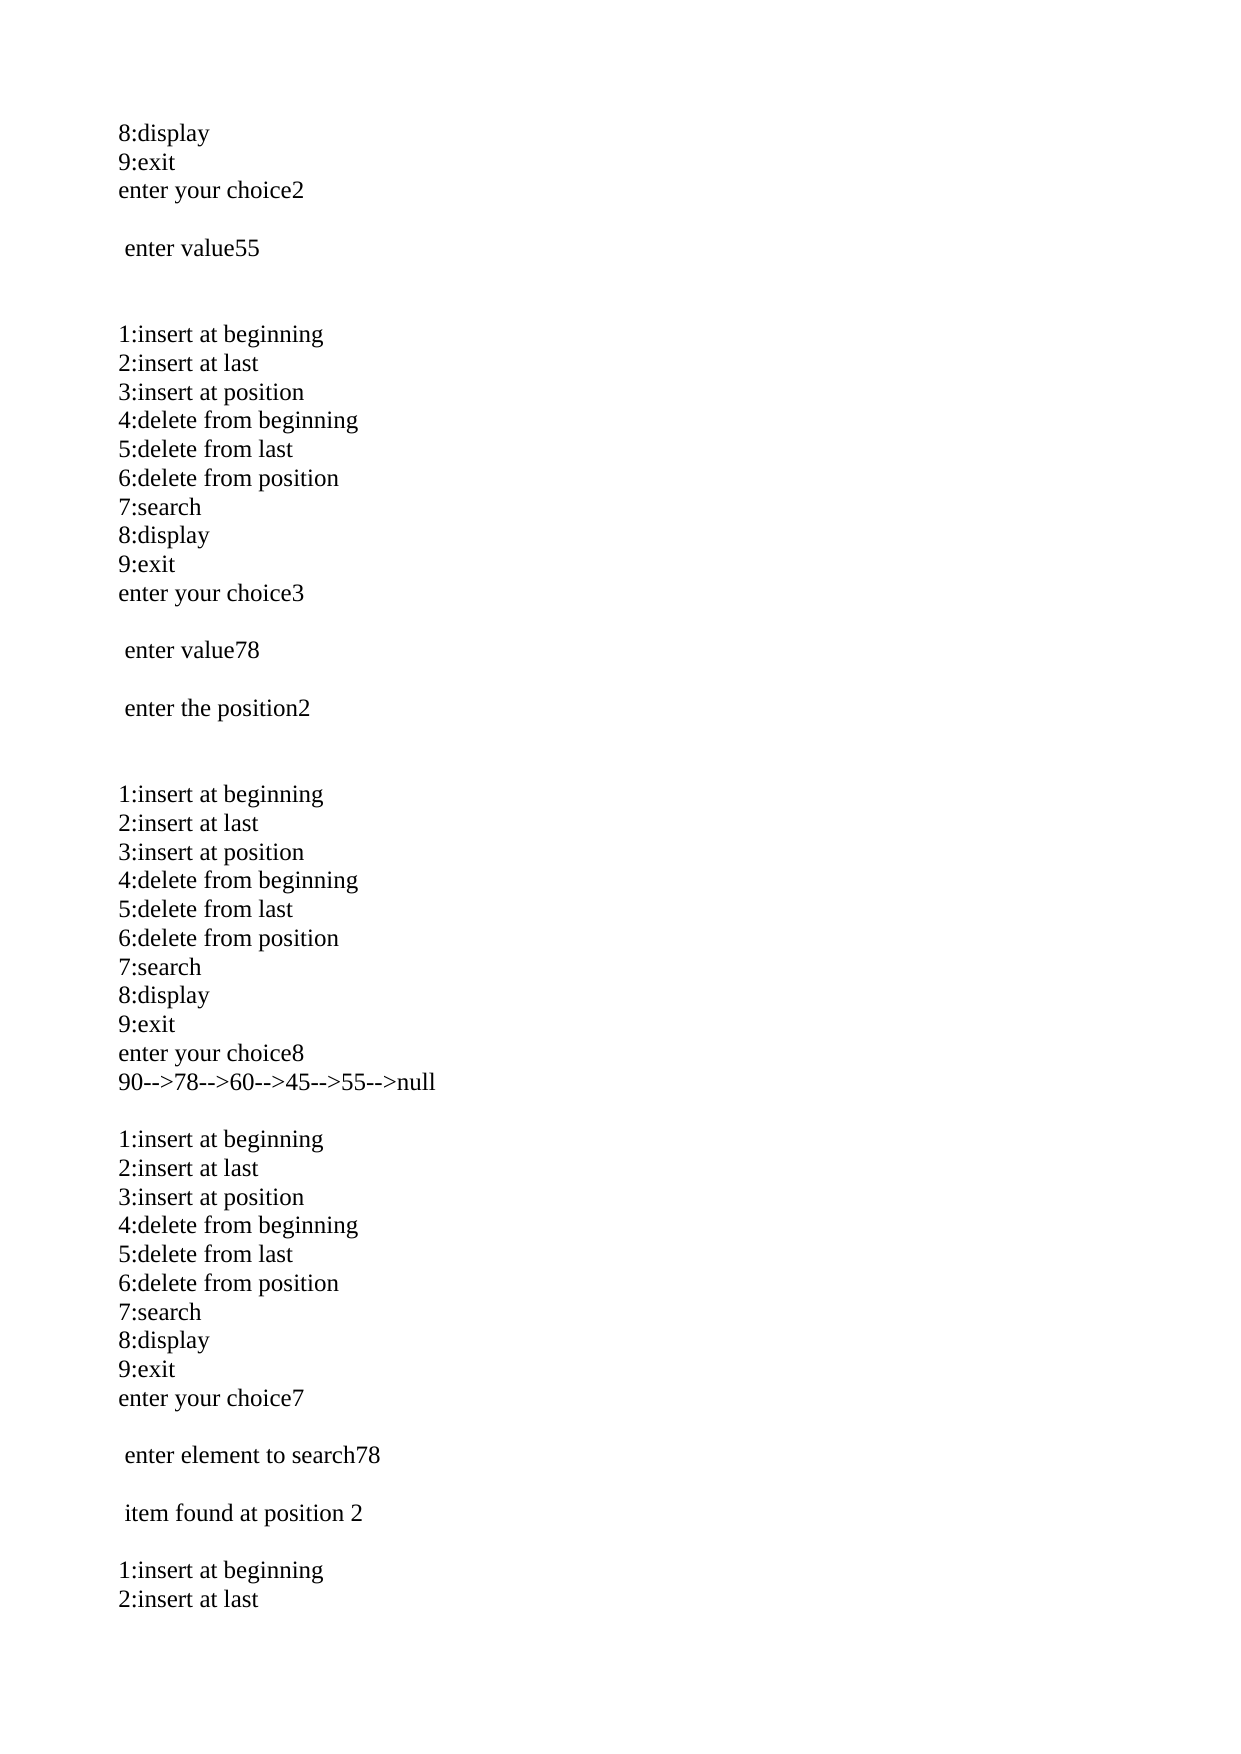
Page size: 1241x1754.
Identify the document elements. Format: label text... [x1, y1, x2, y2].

text enter value55 [118, 233, 1122, 262]
text 8:display [118, 981, 1122, 1009]
text 2:insert at last [118, 1153, 1122, 1182]
text enter your choice3 [118, 578, 1122, 607]
text 6:delete from position [118, 463, 1122, 492]
text 3:insert at position [118, 377, 1122, 406]
text 3:insert at position [118, 1182, 1122, 1211]
text 6:delete from position [118, 1268, 1122, 1297]
text 7:search [118, 952, 1122, 981]
text enter value78 [118, 636, 1122, 664]
text 2:insert at last [118, 1584, 1122, 1613]
text 1:insert at beginning [118, 1124, 1122, 1153]
text 5:delete from last [118, 434, 1122, 463]
text item found at position 2 [118, 1498, 1122, 1527]
text 1:insert at beginning [118, 779, 1122, 808]
text 5:delete from last [118, 894, 1122, 923]
text enter your choice8 [118, 1038, 1122, 1067]
text 6:delete from position [118, 923, 1122, 952]
text 9:exit [118, 1009, 1122, 1038]
text 1:insert at beginning [118, 319, 1122, 348]
text 8:display [118, 1326, 1122, 1354]
text 7:search [118, 1297, 1122, 1326]
text 2:insert at last [118, 808, 1122, 837]
text 5:delete from last [118, 1239, 1122, 1268]
text enter the position2 [118, 693, 1122, 722]
text 4:delete from beginning [118, 1211, 1122, 1239]
text 90-->78-->60-->45-->55-->null [118, 1067, 1122, 1096]
text enter element to search78 [118, 1441, 1122, 1469]
text 3:insert at position [118, 837, 1122, 866]
text 1:insert at beginning [118, 1556, 1122, 1584]
text 8:display [118, 118, 1122, 147]
text 8:display [118, 521, 1122, 549]
text 4:delete from beginning [118, 406, 1122, 434]
text enter your choice2 [118, 176, 1122, 204]
text 2:insert at last [118, 348, 1122, 377]
text 4:delete from beginning [118, 866, 1122, 894]
text 9:exit [118, 549, 1122, 578]
text 7:search [118, 492, 1122, 521]
text 9:exit [118, 1354, 1122, 1383]
text enter your choice7 [118, 1383, 1122, 1412]
text 9:exit [118, 147, 1122, 176]
